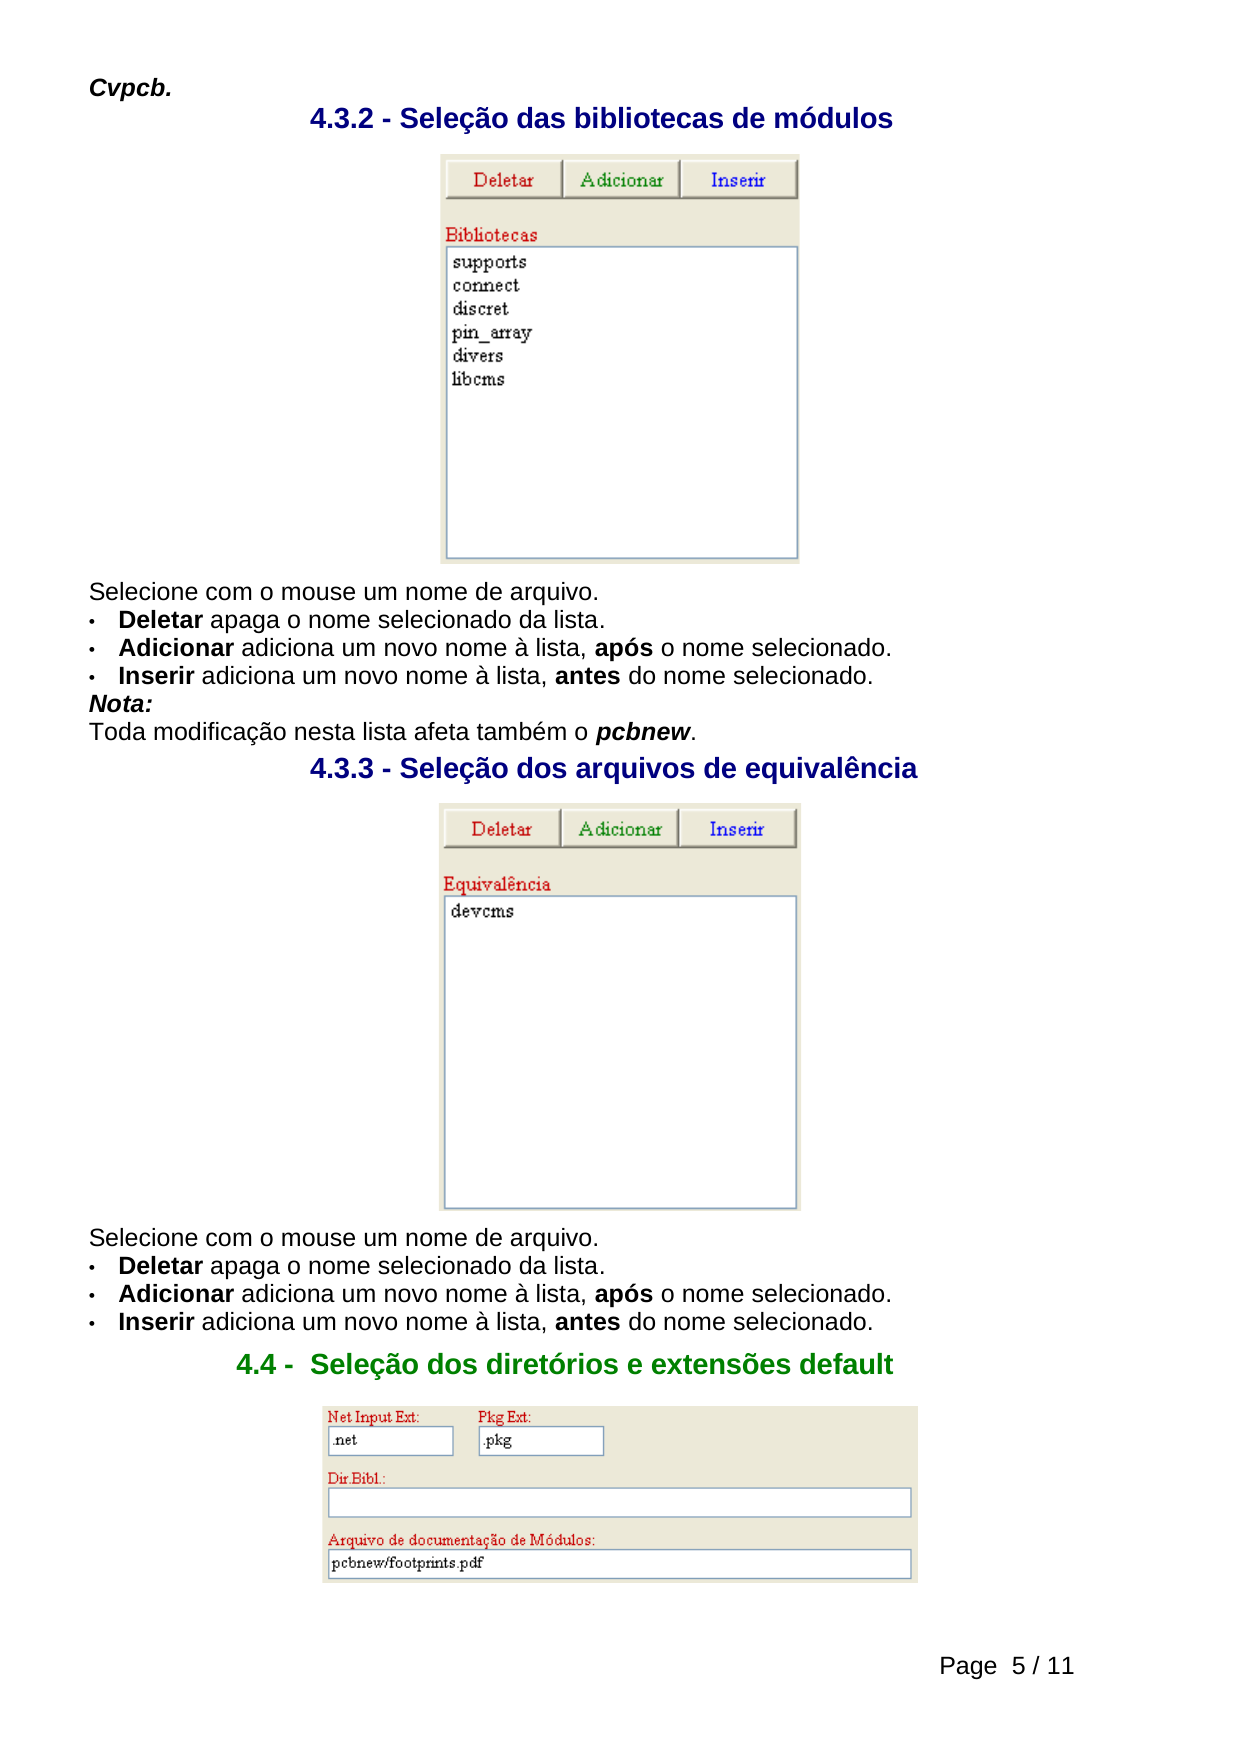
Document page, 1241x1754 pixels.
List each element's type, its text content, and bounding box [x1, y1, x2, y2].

text Selecione com o mouse um nome de arquivo. [88, 577, 1152, 606]
list Inserir adiciona um novo nome à lista, antes do nome selecionado. [88, 662, 1152, 689]
list Inserir adiciona um novo nome à lista, antes do nome selecionado. [88, 1308, 1152, 1336]
text Nota: [88, 689, 1152, 718]
list Deletar apaga o nome selecionado da lista. [88, 606, 1152, 633]
list Adicionar adiciona um novo nome à lista, após o nome selecionado. [88, 633, 1152, 662]
list Deletar apaga o nome selecionado da lista. [88, 1252, 1152, 1280]
text Selecione com o mouse um nome de arquivo. [88, 1224, 1152, 1252]
picture [438, 803, 802, 1211]
picture [322, 1406, 918, 1583]
picture [440, 154, 800, 564]
subtitle Seleção dos diretórios e extensões default [162, 1348, 1152, 1380]
subtitle Seleção das bibliotecas de módulos [236, 102, 1152, 134]
text Toda modificação nesta lista afeta também o pcbnew. [88, 718, 1152, 746]
subtitle Seleção dos arquivos de equivalência [236, 752, 1152, 784]
list Adicionar adiciona um novo nome à lista, após o nome selecionado. [88, 1280, 1152, 1308]
